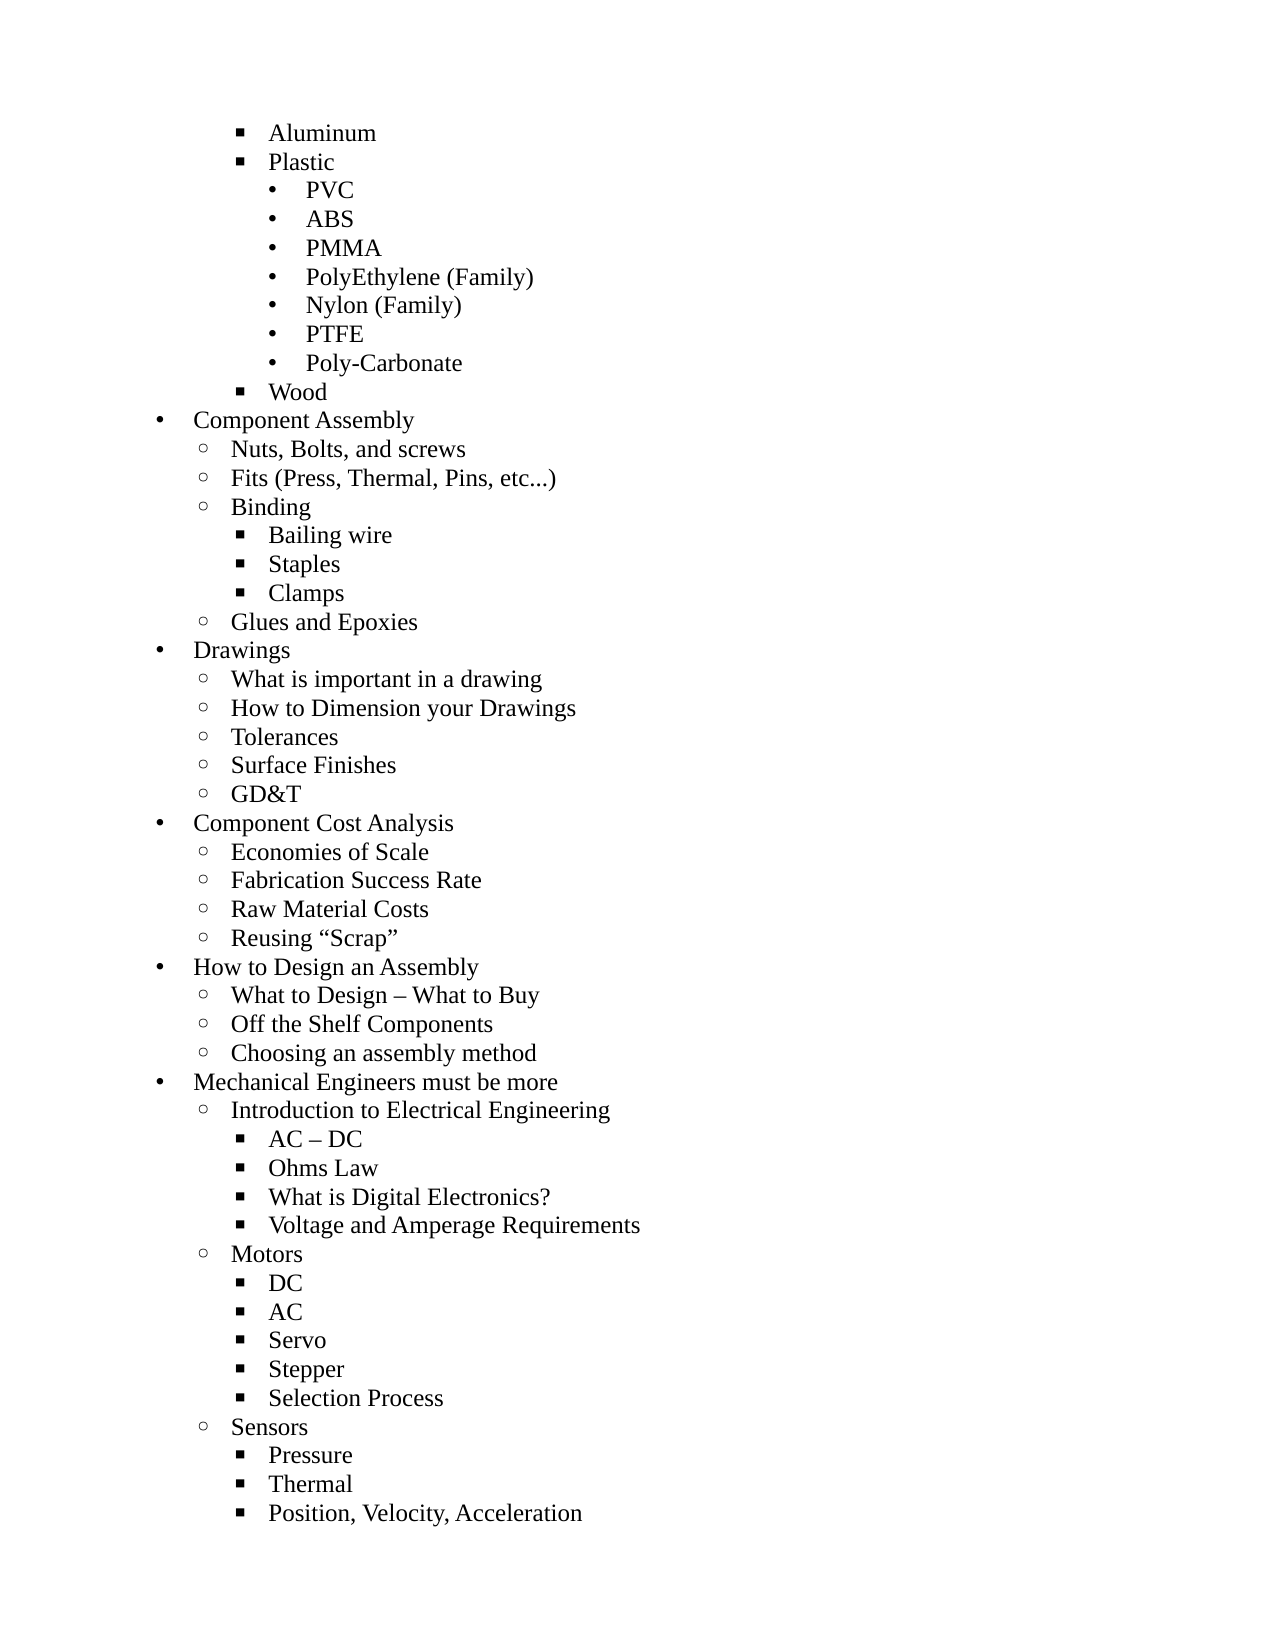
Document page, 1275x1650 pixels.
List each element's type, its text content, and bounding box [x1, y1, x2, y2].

list What to Design – What to Buy [193, 981, 1157, 1009]
list PTFE [268, 319, 1157, 348]
list Sensors [193, 1412, 1157, 1441]
list Nuts, Bolts, and screws [193, 434, 1157, 463]
list How to Dimension your Drawings [193, 693, 1157, 722]
list Stepper [231, 1354, 1157, 1383]
list Economies of Scale [193, 837, 1157, 866]
list Motors [193, 1239, 1157, 1268]
list How to Design an Assembly [156, 952, 1157, 981]
list GD&T [193, 779, 1157, 808]
list Off the Shelf Components [193, 1009, 1157, 1038]
list DC [231, 1268, 1157, 1297]
list Plastic [231, 147, 1157, 176]
list What is Digital Electronics? [231, 1182, 1157, 1211]
list PMMA [268, 233, 1157, 262]
list Nylon (Family) [268, 291, 1157, 319]
list Mechanical Engineers must be more [156, 1067, 1157, 1096]
list Component Cost Analysis [156, 808, 1157, 837]
list What is important in a drawing [193, 664, 1157, 693]
list Reusing “Scrap” [193, 923, 1157, 952]
list PVC [268, 176, 1157, 204]
list Selection Process [231, 1383, 1157, 1412]
list Aluminum [231, 118, 1157, 147]
list Servo [231, 1326, 1157, 1354]
list Glues and Epoxies [193, 607, 1157, 636]
list Wood [231, 377, 1157, 406]
list Bailing wire [231, 521, 1157, 549]
list ABS [268, 204, 1157, 233]
list PolyEthylene (Family) [268, 262, 1157, 291]
list Position, Velocity, Acceleration [231, 1498, 1157, 1527]
list Component Assembly [156, 406, 1157, 434]
list Staples [231, 549, 1157, 578]
list AC – DC [231, 1124, 1157, 1153]
list Pressure [231, 1441, 1157, 1469]
list Drawings [156, 636, 1157, 664]
list Fabrication Success Rate [193, 866, 1157, 894]
list Ohms Law [231, 1153, 1157, 1182]
list Tolerances [193, 722, 1157, 751]
list Binding [193, 492, 1157, 521]
list Fits (Press, Thermal, Pins, etc...) [193, 463, 1157, 492]
list Raw Material Costs [193, 894, 1157, 923]
list Poly-Carbonate [268, 348, 1157, 377]
list AC [231, 1297, 1157, 1326]
list Choosing an assembly method [193, 1038, 1157, 1067]
list Introduction to Electrical Engineering [193, 1096, 1157, 1124]
list Voltage and Amperage Requirements [231, 1211, 1157, 1239]
list Surface Finishes [193, 751, 1157, 779]
list Thermal [231, 1469, 1157, 1498]
list Clamps [231, 578, 1157, 607]
